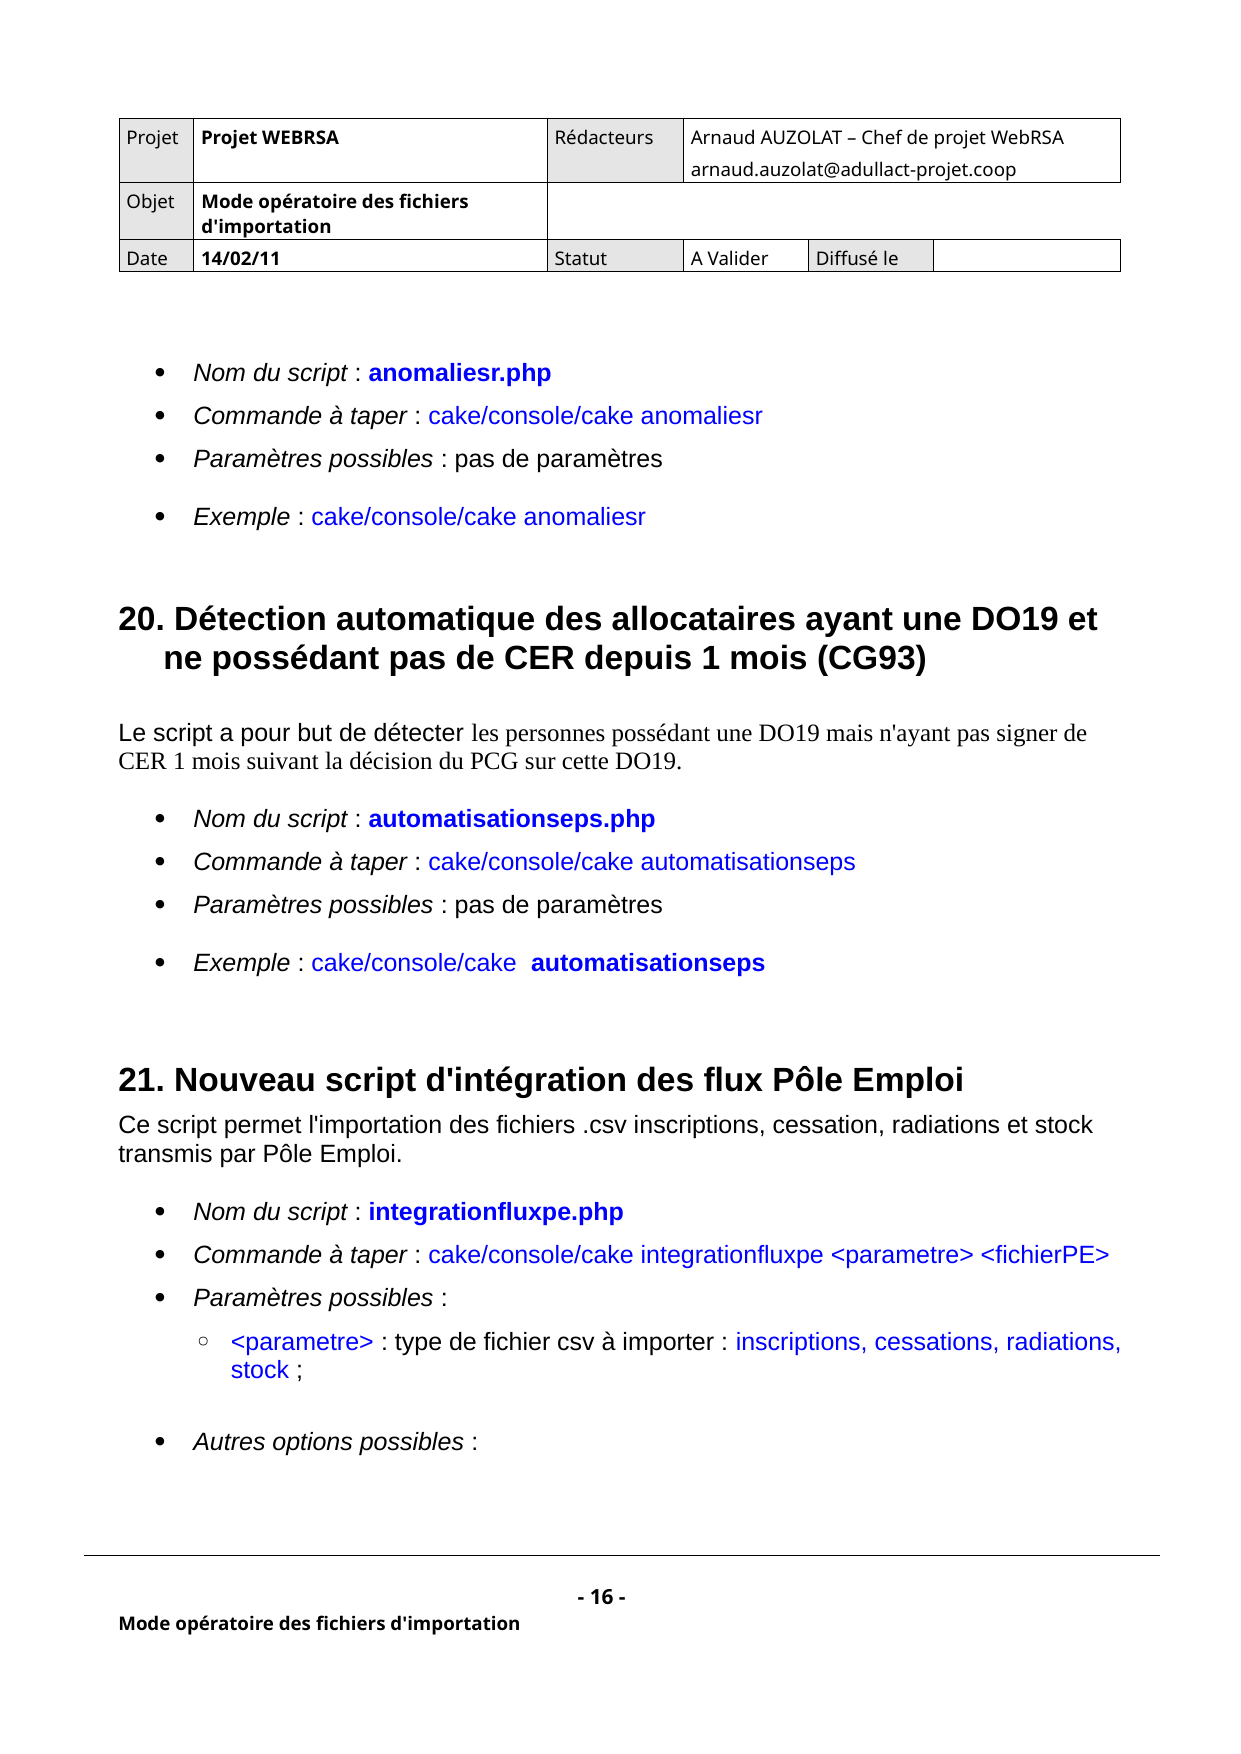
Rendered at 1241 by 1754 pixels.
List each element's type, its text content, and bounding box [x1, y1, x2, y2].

list Nom du script : automatisationseps.php [156, 804, 1122, 833]
list Exemple : cake/console/cake automatisationseps [156, 948, 1122, 977]
list Paramètres possibles : pas de paramètres [156, 890, 1122, 919]
list Autres options possibles : [156, 1427, 1122, 1456]
text Ce script permet l'importation des fichiers .csv inscriptions, cessation, radiations et stock transmis par Pôle Emploi. [118, 1111, 1122, 1168]
list Exemple : cake/console/cake anomaliesr [156, 502, 1122, 531]
subtitle 21. Nouveau script d'intégration des flux Pôle Emploi [118, 1059, 1122, 1098]
list Commande à taper : cake/console/cake anomaliesr [156, 401, 1122, 430]
list Nom du script : anomaliesr.php [156, 358, 1122, 387]
list <parametre> : type de fichier csv à importer : inscriptions, cessations, radiations, stock ; [193, 1326, 1122, 1384]
list Paramètres possibles : pas de paramètres [156, 444, 1122, 473]
list Nom du script : integrationfluxpe.php [156, 1197, 1122, 1226]
list Commande à taper : cake/console/cake integrationfluxpe <parametre> <fichierPE> [156, 1240, 1122, 1269]
list Commande à taper : cake/console/cake automatisationseps [156, 847, 1122, 876]
list Paramètres possibles : [156, 1283, 1122, 1312]
text Le script a pour but de détecter les personnes possédant une DO19 mais n'ayant pas signer de CER 1 mois suivant la décision du PCG sur cette DO19. [118, 718, 1122, 775]
subtitle 20. Détection automatique des allocataires ayant une DO19 et ne possédant pas de CER depuis 1 mois (CG93) [118, 599, 1122, 676]
